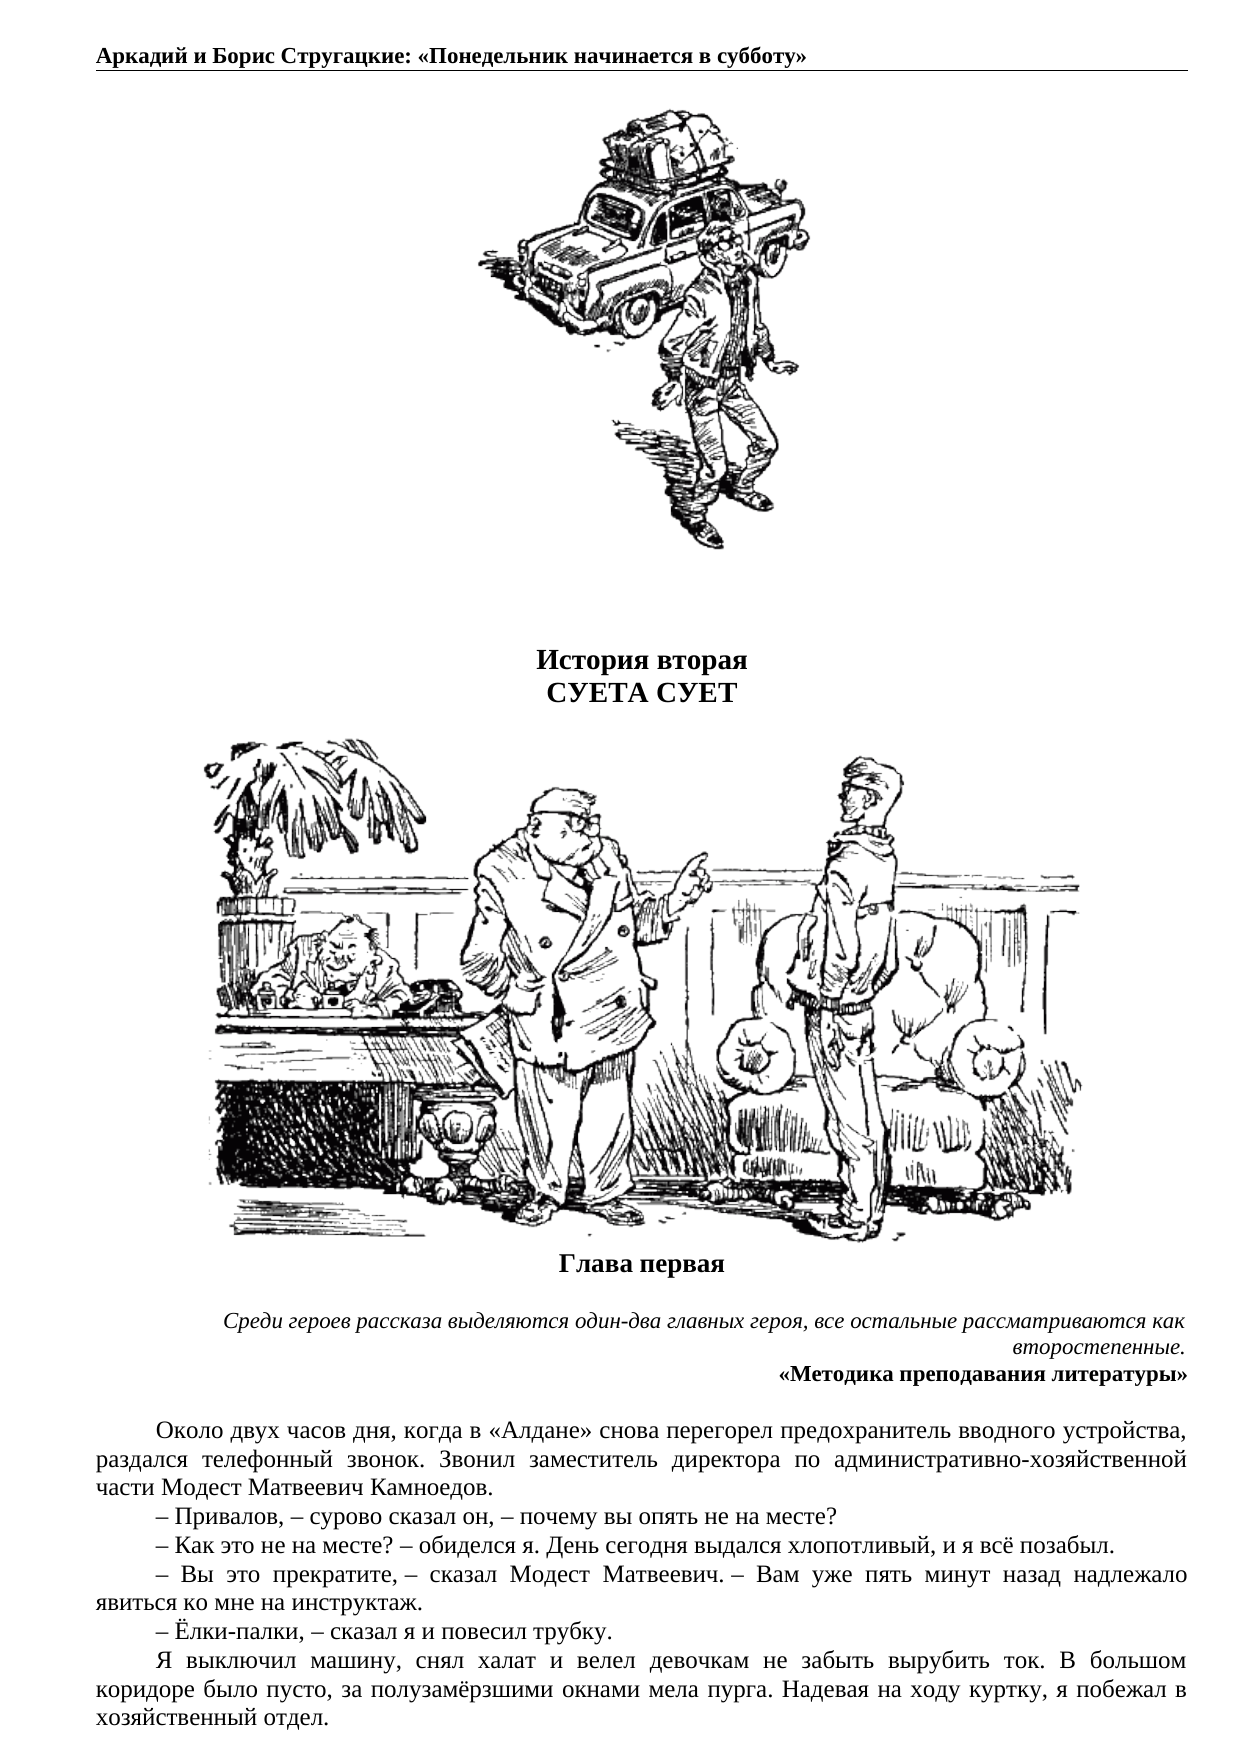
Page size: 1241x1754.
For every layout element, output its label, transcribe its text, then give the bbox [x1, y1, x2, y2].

text Среди героев рассказа выделяются один-два главных героя, все остальные рассматриваются как второстепенные. [158, 1307, 1188, 1360]
text – Привалов, – сурово сказал он, – почему вы опять не на месте? [96, 1501, 1188, 1530]
subtitle История вторая [96, 642, 1188, 676]
text – Как это не на месте? – обиделся я. День сегодня выдался хлопотливый, и я всё позабыл. [96, 1530, 1188, 1559]
text Около двух часов дня, когда в «Алдане» снова перегорел предохранитель вводного устройства, раздался телефонный звонок. Звонил заместитель директора по административно-хозяйственной части Модест Матвеевич Камноедов. [96, 1415, 1188, 1501]
text – Вы это прекратите, – сказал Модест Матвеевич. – Вам уже пять минут назад надлежало явиться ко мне на инструктаж. [96, 1559, 1188, 1616]
text Я выключил машину, снял халат и велел девочкам не забыть вырубить ток. В большом коридоре было пусто, за полузамёрзшими окнами мела пурга. Надевая на ходу куртку, я побежал в хозяйственный отдел. [96, 1645, 1188, 1731]
subtitle Глава первая [96, 1247, 1188, 1278]
subtitle СУЕТА СУЕТ [96, 676, 1188, 709]
text «Методика преподавания литературы» [158, 1360, 1188, 1386]
text – Ёлки-палки, – сказал я и повесил трубку. [96, 1616, 1188, 1645]
